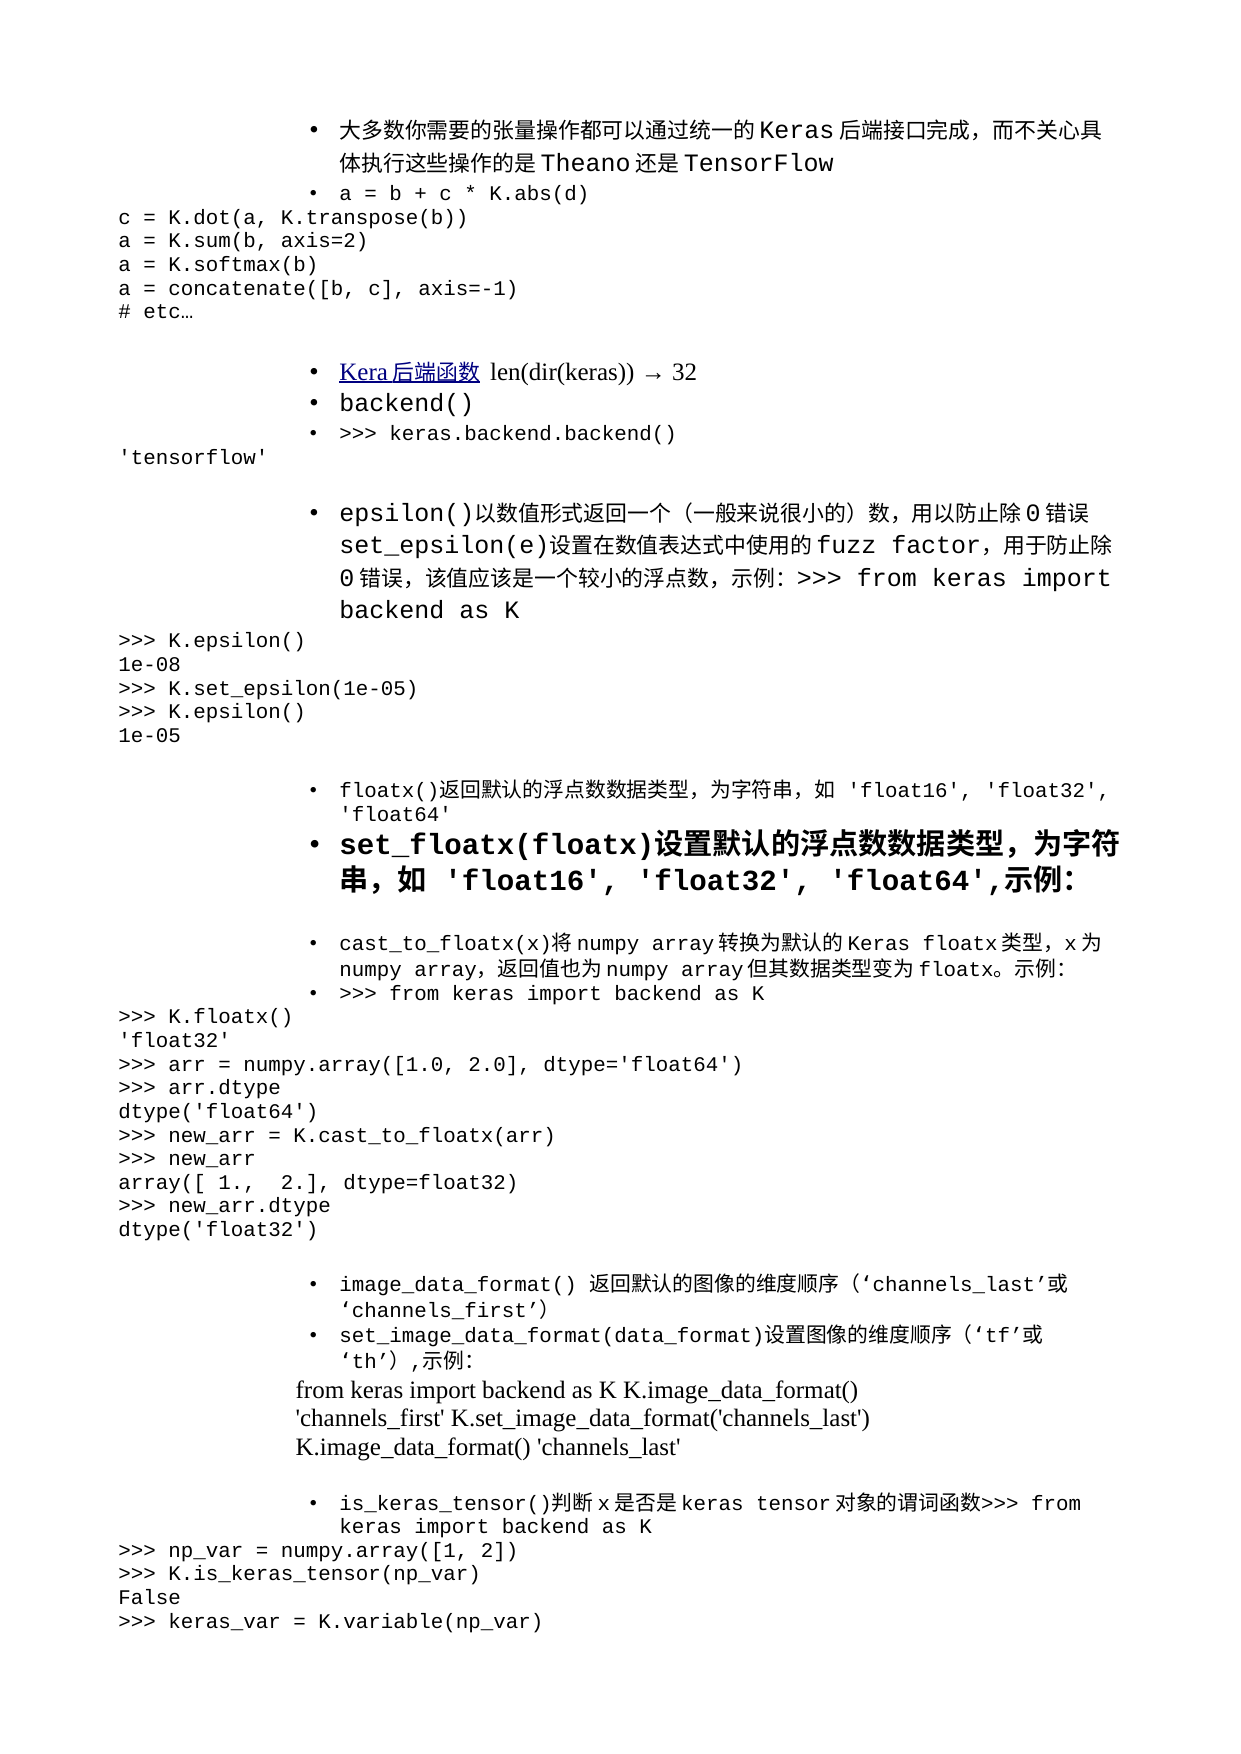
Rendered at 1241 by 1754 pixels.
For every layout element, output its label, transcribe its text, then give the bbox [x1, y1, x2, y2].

text from keras import backend as K K.image_data_format() 'channels_first' K.set_image_data_format('channels_last') K.image_data_format() 'channels_last' [295, 1375, 945, 1461]
text >>> K.epsilon() [118, 701, 1122, 725]
list 大多数你需要的张量操作都可以通过统一的Keras后端接口完成，而不关心具体执行这些操作的是Theano还是TensorFlow [309, 118, 1122, 179]
text # etc… [118, 301, 1122, 325]
text False [118, 1587, 1122, 1611]
text >>> new_arr [118, 1148, 1122, 1172]
text >>> np_var = numpy.array([1, 2]) [118, 1540, 1122, 1563]
text >>> arr = numpy.array([1.0, 2.0], dtype='float64') [118, 1054, 1122, 1077]
text 'tensorflow' [118, 447, 1122, 471]
text dtype('float32') [118, 1219, 1122, 1243]
text >>> new_arr = K.cast_to_floatx(arr) [118, 1124, 1122, 1148]
subtitle set_floatx(floatx)设置默认的浮点数数据类型，为字符串，如 'float16', 'float32', 'float64',示例： [309, 827, 1122, 899]
list is_keras_tensor()判断x是否是keras tensor对象的谓词函数>>> from keras import backend as K [309, 1491, 1122, 1540]
list a = b + c * K.abs(d) [309, 183, 1122, 207]
text a = K.sum(b, axis=2) [118, 230, 1122, 254]
list backend() [309, 391, 1122, 419]
list >>> keras.backend.backend() [309, 423, 1122, 447]
text >>> K.epsilon() [118, 630, 1122, 654]
text a = concatenate([b, c], axis=-1) [118, 278, 1122, 301]
list cast_to_floatx(x)将numpy array转换为默认的Keras floatx类型，x为numpy array，返回值也为numpy array但其数据类型变为floatx。示例： [309, 931, 1122, 983]
list epsilon()以数值形式返回一个（一般来说很小的）数，用以防止除0错误set_epsilon(e)设置在数值表达式中使用的fuzz factor，用于防止除0错误，该值应该是一个较小的浮点数，示例：>>> from keras import backend as K [309, 500, 1122, 626]
list floatx()返回默认的浮点数数据类型，为字符串，如 'float16', 'float32', 'float64' [309, 778, 1122, 827]
list Kera后端函数 len(dir(keras)) → 32 [309, 354, 1122, 386]
text >>> K.is_keras_tensor(np_var) [118, 1563, 1122, 1587]
text a = K.softmax(b) [118, 254, 1122, 278]
text dtype('float64') [118, 1101, 1122, 1124]
text 1e-08 [118, 654, 1122, 677]
text array([ 1., 2.], dtype=float32) [118, 1172, 1122, 1196]
text >>> K.set_epsilon(1e-05) [118, 677, 1122, 701]
text 1e-05 [118, 725, 1122, 748]
text >>> new_arr.dtype [118, 1196, 1122, 1219]
text >>> K.floatx() [118, 1006, 1122, 1030]
text >>> arr.dtype [118, 1077, 1122, 1101]
list set_image_data_format(data_format)设置图像的维度顺序（‘tf’或‘th’）,示例： [309, 1323, 1122, 1375]
list image_data_format() 返回默认的图像的维度顺序（‘channels_last’或‘channels_first’） [309, 1272, 1122, 1323]
text 'float32' [118, 1030, 1122, 1054]
text >>> keras_var = K.variable(np_var) [118, 1611, 1122, 1634]
list >>> from keras import backend as K [309, 983, 1122, 1006]
text c = K.dot(a, K.transpose(b)) [118, 207, 1122, 230]
